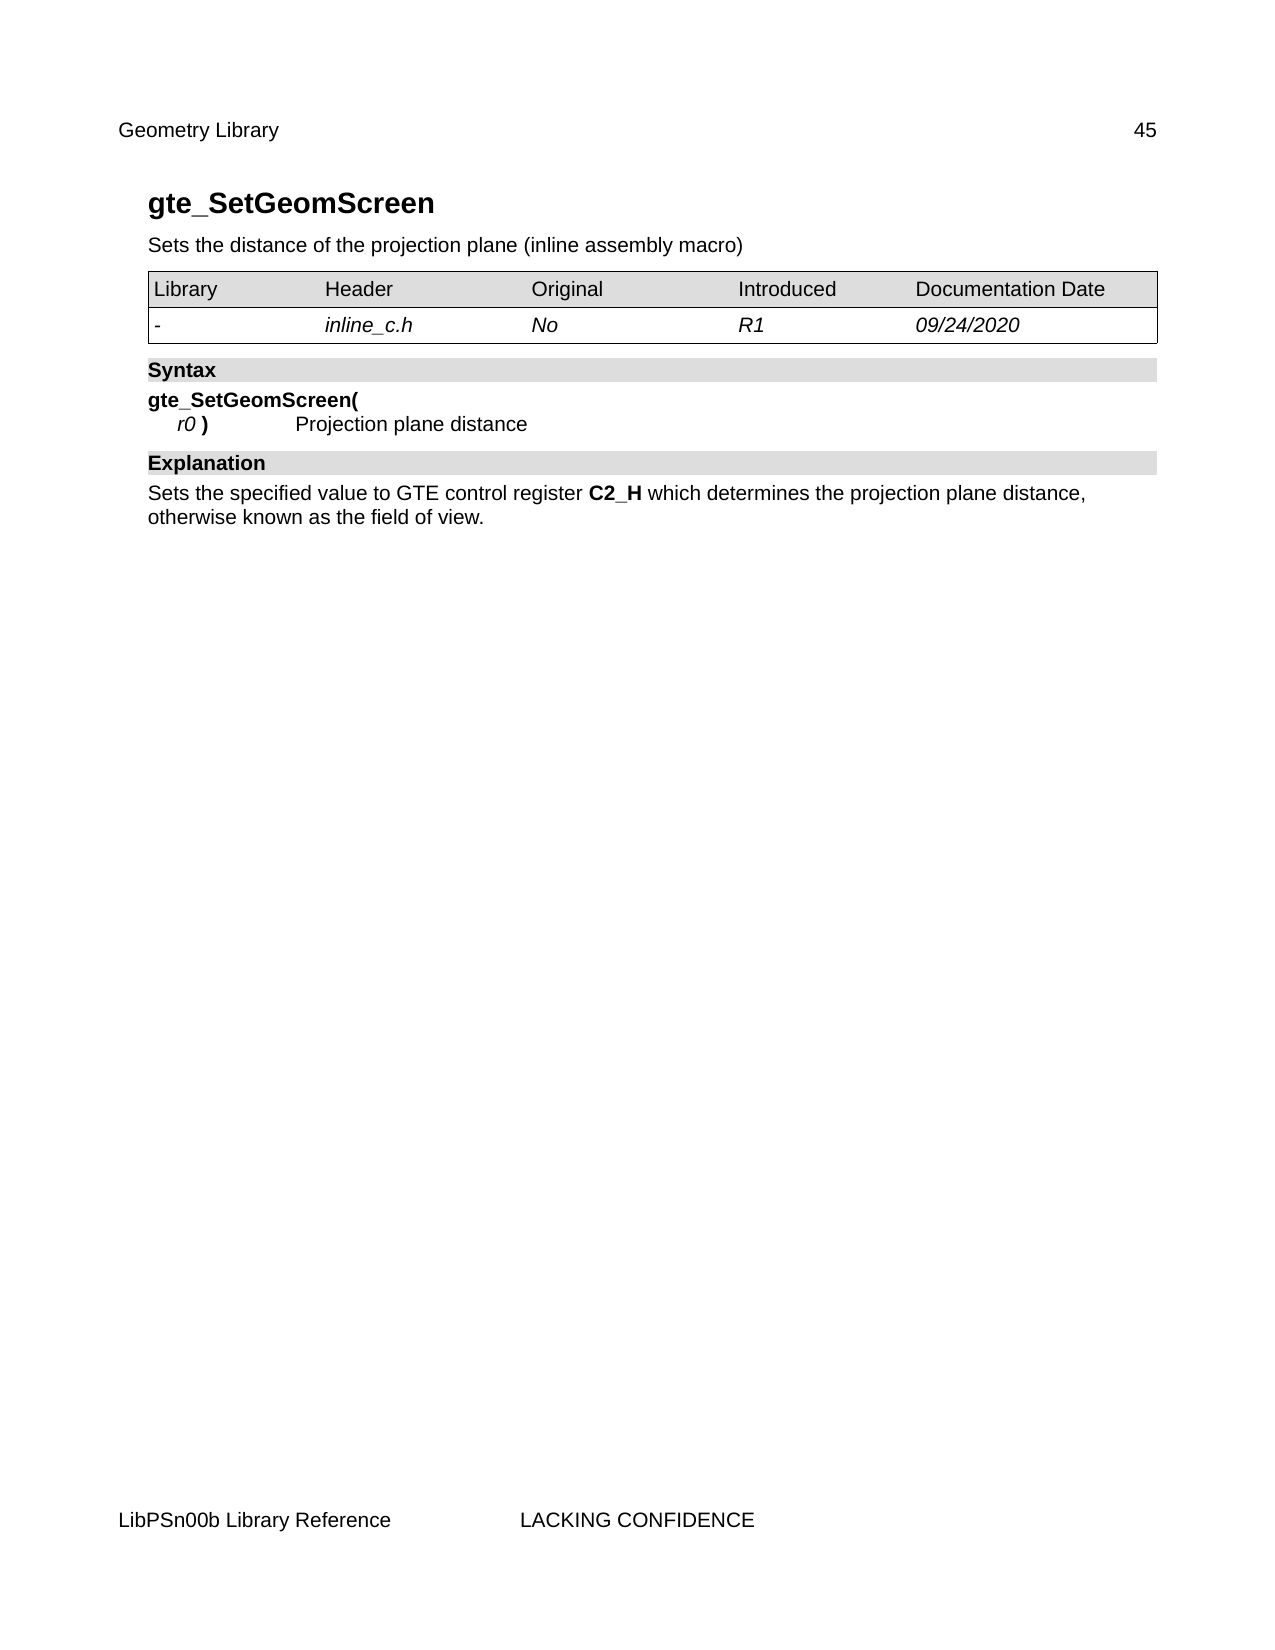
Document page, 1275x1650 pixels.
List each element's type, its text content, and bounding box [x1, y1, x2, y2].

text gte_SetGeomScreen( [148, 388, 1157, 412]
text Sets the specified value to GTE control register C2_H which determines the projection plane distance, otherwise known as the field of view. [148, 481, 1157, 528]
text Library Header Original Introduced Documentation Date [149, 272, 1157, 307]
subtitle Syntax [148, 358, 1157, 382]
text - inline_c.h No R1 09/24/2020 [149, 308, 1157, 343]
subtitle Explanation [148, 451, 1157, 475]
subtitle gte_SetGeomScreen [148, 186, 1157, 220]
text r0 ) Projection plane distance [148, 412, 1157, 436]
text Sets the distance of the projection plane (inline assembly macro) [148, 232, 1157, 256]
